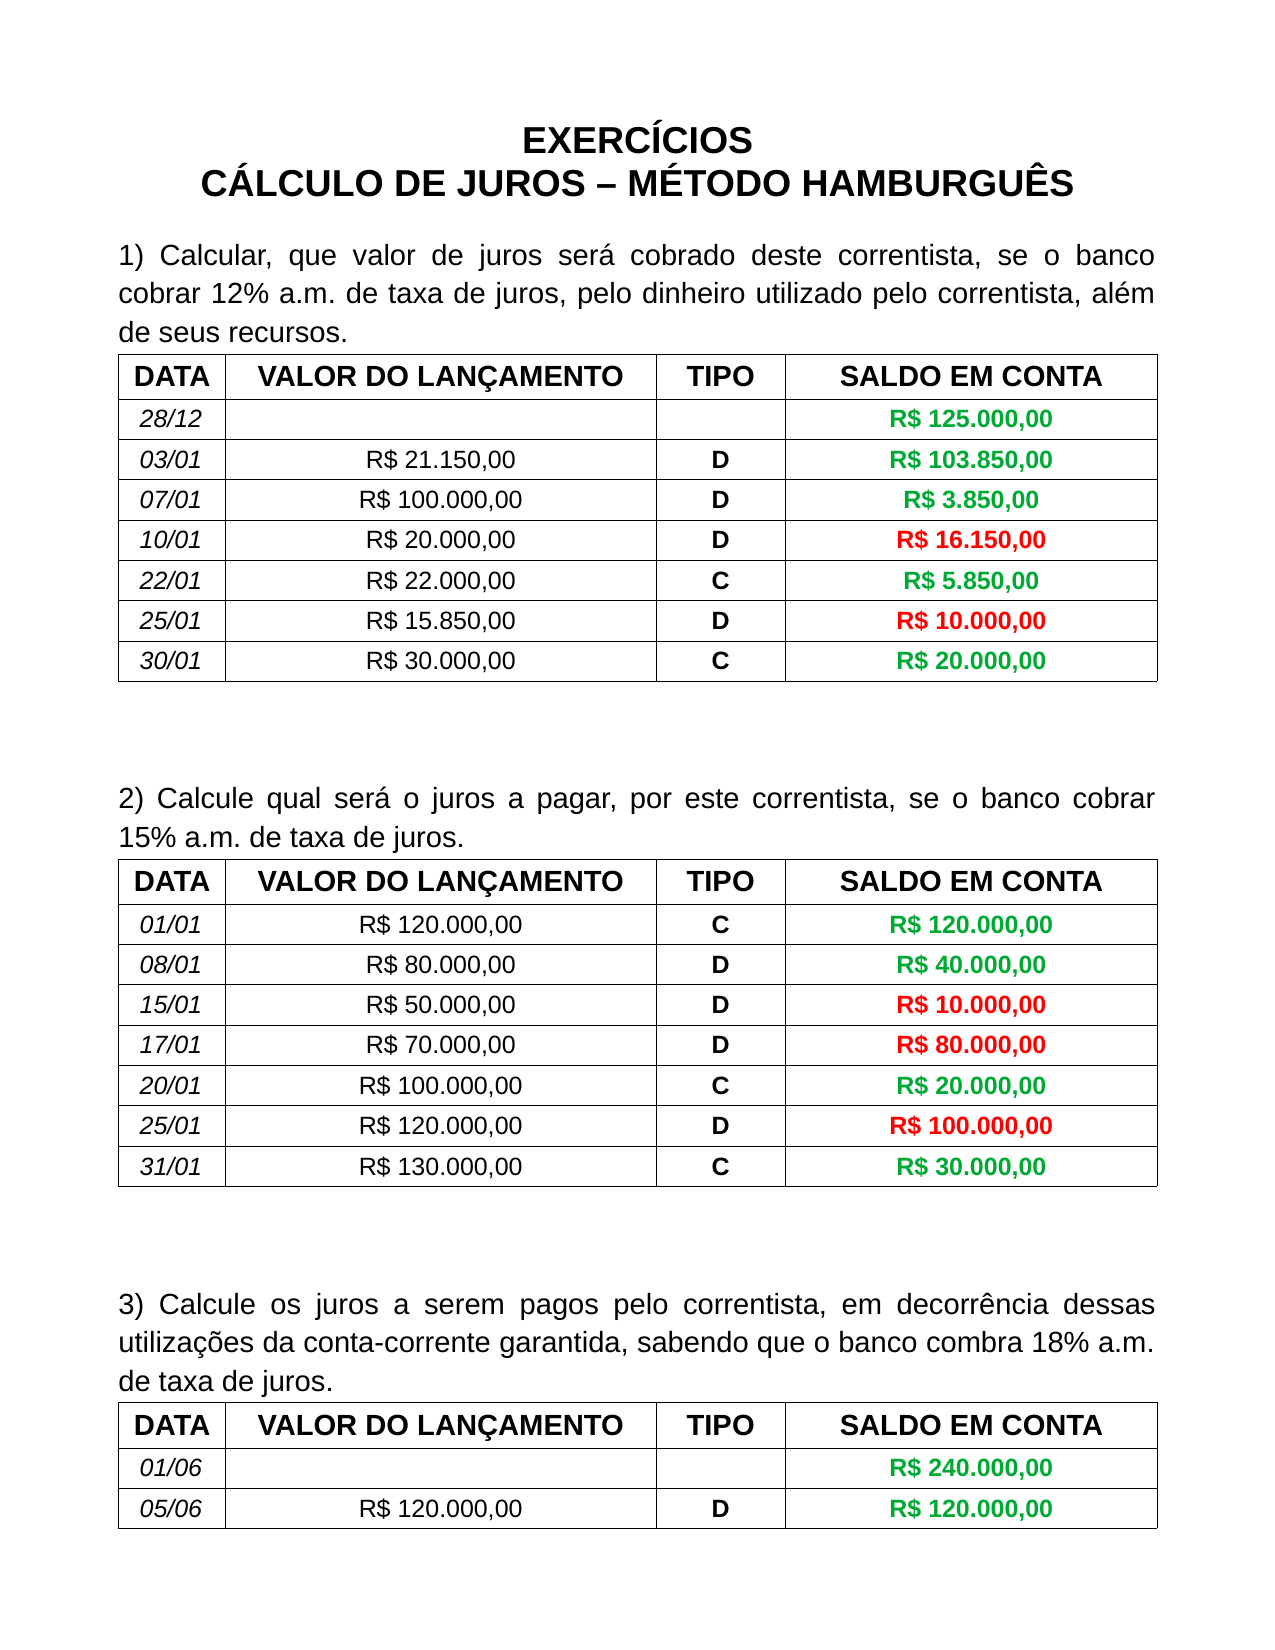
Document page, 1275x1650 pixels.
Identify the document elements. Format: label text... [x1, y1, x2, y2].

table_header SALDO EM CONTA [786, 1403, 1157, 1447]
table_cell R$ 30.000,00 [226, 642, 656, 681]
table_cell C [657, 642, 785, 681]
table_cell D [657, 1489, 785, 1528]
text CÁLCULO DE JUROS – MÉTODO HAMBURGUÊS [118, 161, 1157, 204]
table_header VALOR DO LANÇAMENTO [226, 1403, 656, 1447]
table_cell R$ 20.000,00 [786, 1066, 1157, 1105]
table_cell [657, 400, 785, 439]
table_cell R$ 40.000,00 [786, 945, 1157, 984]
table_cell 10/01 [119, 521, 225, 560]
table_cell R$ 70.000,00 [226, 1026, 656, 1065]
table_cell 25/01 [119, 1106, 225, 1146]
table_header VALOR DO LANÇAMENTO [226, 355, 656, 399]
table_cell 20/01 [119, 1066, 225, 1105]
table_header SALDO EM CONTA [786, 860, 1157, 904]
table_cell D [657, 985, 785, 1025]
table_cell [657, 1449, 785, 1488]
table_cell 15/01 [119, 985, 225, 1025]
table_cell R$ 100.000,00 [786, 1106, 1157, 1146]
table_cell 07/01 [119, 480, 225, 519]
text EXERCÍCIOS [118, 118, 1157, 161]
table_cell R$ 10.000,00 [786, 985, 1157, 1025]
table_cell 22/01 [119, 561, 225, 600]
table_header DATA [119, 860, 225, 904]
table_cell R$ 15.850,00 [226, 601, 656, 641]
table_cell [226, 1449, 656, 1488]
table_cell R$ 120.000,00 [226, 1106, 656, 1146]
table_cell C [657, 905, 785, 944]
table_cell R$ 16.150,00 [786, 521, 1157, 560]
table_cell R$ 10.000,00 [786, 601, 1157, 641]
table_cell 17/01 [119, 1026, 225, 1065]
table_cell 08/01 [119, 945, 225, 984]
table_cell C [657, 561, 785, 600]
table_cell R$ 120.000,00 [226, 1489, 656, 1528]
table_cell D [657, 480, 785, 519]
table_cell R$ 100.000,00 [226, 480, 656, 519]
table_cell R$ 125.000,00 [786, 400, 1157, 439]
text 3) Calcule os juros a serem pagos pelo correntista, em decorrência dessas utilizações da conta-corrente garantida, sabendo que o banco combra 18% a.m. de taxa de juros. [118, 1287, 1157, 1397]
table_cell C [657, 1147, 785, 1186]
table_header SALDO EM CONTA [786, 355, 1157, 399]
table_header VALOR DO LANÇAMENTO [226, 860, 656, 904]
table_cell R$ 80.000,00 [226, 945, 656, 984]
table_cell R$ 80.000,00 [786, 1026, 1157, 1065]
table_cell 03/01 [119, 440, 225, 479]
table_cell [226, 400, 656, 439]
table_cell R$ 120.000,00 [786, 1489, 1157, 1528]
table_cell R$ 240.000,00 [786, 1449, 1157, 1488]
text 1) Calcular, que valor de juros será cobrado deste correntista, se o banco cobrar 12% a.m. de taxa de juros, pelo dinheiro utilizado pelo correntista, além de seus recursos. [118, 238, 1157, 348]
table_cell 01/01 [119, 905, 225, 944]
table_cell R$ 130.000,00 [226, 1147, 656, 1186]
table_cell 31/01 [119, 1147, 225, 1186]
table_header TIPO [657, 1403, 785, 1447]
table_cell D [657, 440, 785, 479]
table_header TIPO [657, 860, 785, 904]
table_cell R$ 50.000,00 [226, 985, 656, 1025]
table_cell D [657, 945, 785, 984]
table_cell 25/01 [119, 601, 225, 641]
text 2) Calcule qual será o juros a pagar, por este correntista, se o banco cobrar 15% a.m. de taxa de juros. [118, 782, 1157, 854]
table_header DATA [119, 1403, 225, 1447]
table_cell R$ 20.000,00 [786, 642, 1157, 681]
table_cell D [657, 1106, 785, 1146]
table_header DATA [119, 355, 225, 399]
table_cell R$ 20.000,00 [226, 521, 656, 560]
table_cell 01/06 [119, 1449, 225, 1488]
table_cell R$ 3.850,00 [786, 480, 1157, 519]
table_cell R$ 100.000,00 [226, 1066, 656, 1105]
table_cell 05/06 [119, 1489, 225, 1528]
table_cell R$ 103.850,00 [786, 440, 1157, 479]
table_cell R$ 120.000,00 [786, 905, 1157, 944]
table_cell D [657, 601, 785, 641]
table_cell C [657, 1066, 785, 1105]
table_header TIPO [657, 355, 785, 399]
table_cell R$ 120.000,00 [226, 905, 656, 944]
table_cell R$ 21.150,00 [226, 440, 656, 479]
table_cell 30/01 [119, 642, 225, 681]
table_cell R$ 22.000,00 [226, 561, 656, 600]
table_cell D [657, 1026, 785, 1065]
table_cell R$ 30.000,00 [786, 1147, 1157, 1186]
table_cell R$ 5.850,00 [786, 561, 1157, 600]
table_cell D [657, 521, 785, 560]
table_cell 28/12 [119, 400, 225, 439]
